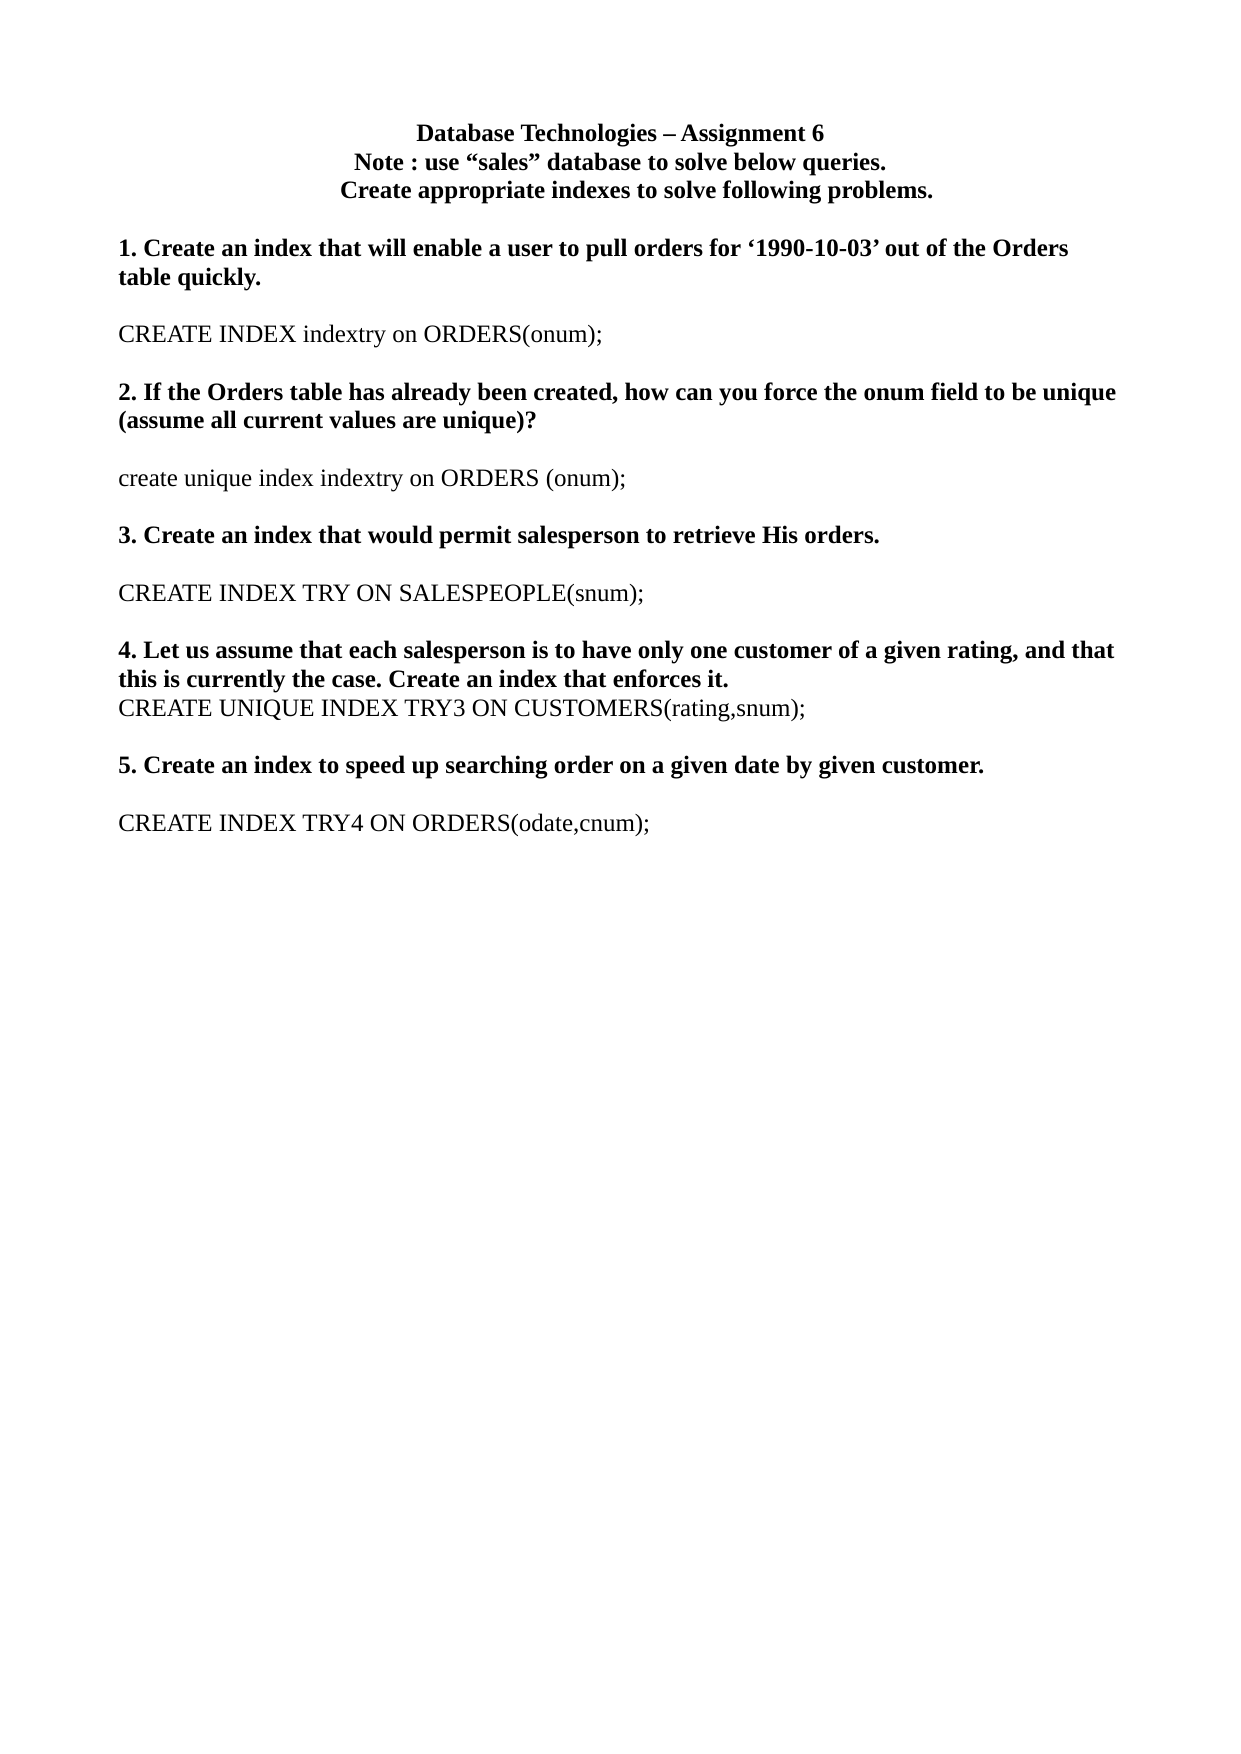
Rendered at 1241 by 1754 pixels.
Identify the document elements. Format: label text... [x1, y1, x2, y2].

text 5. Create an index to speed up searching order on a given date by given customer. [118, 751, 1122, 779]
text CREATE INDEX TRY ON SALESPEOPLE(snum); [118, 578, 1122, 607]
text 4. Let us assume that each salesperson is to have only one customer of a given rating, and that this is currently the case. Create an index that enforces it. [118, 636, 1122, 693]
text Database Technologies – Assignment 6 [118, 118, 1122, 147]
text CREATE INDEX TRY4 ON ORDERS(odate,cnum); [118, 808, 1122, 837]
text create unique index indextry on ORDERS (onum); [118, 463, 1122, 492]
text Note : use “sales” database to solve below queries. [118, 147, 1122, 176]
text CREATE UNIQUE INDEX TRY3 ON CUSTOMERS(rating,snum); [118, 693, 1122, 722]
text CREATE INDEX indextry on ORDERS(onum); [118, 319, 1122, 348]
text Create appropriate indexes to solve following problems. [118, 176, 1122, 204]
text 1. Create an index that will enable a user to pull orders for ‘1990-10-03’ out of the Orders table quickly. [118, 233, 1122, 291]
text 3. Create an index that would permit salesperson to retrieve His orders. [118, 521, 1122, 549]
text 2. If the Orders table has already been created, how can you force the onum field to be unique (assume all current values are unique)? [118, 377, 1122, 434]
